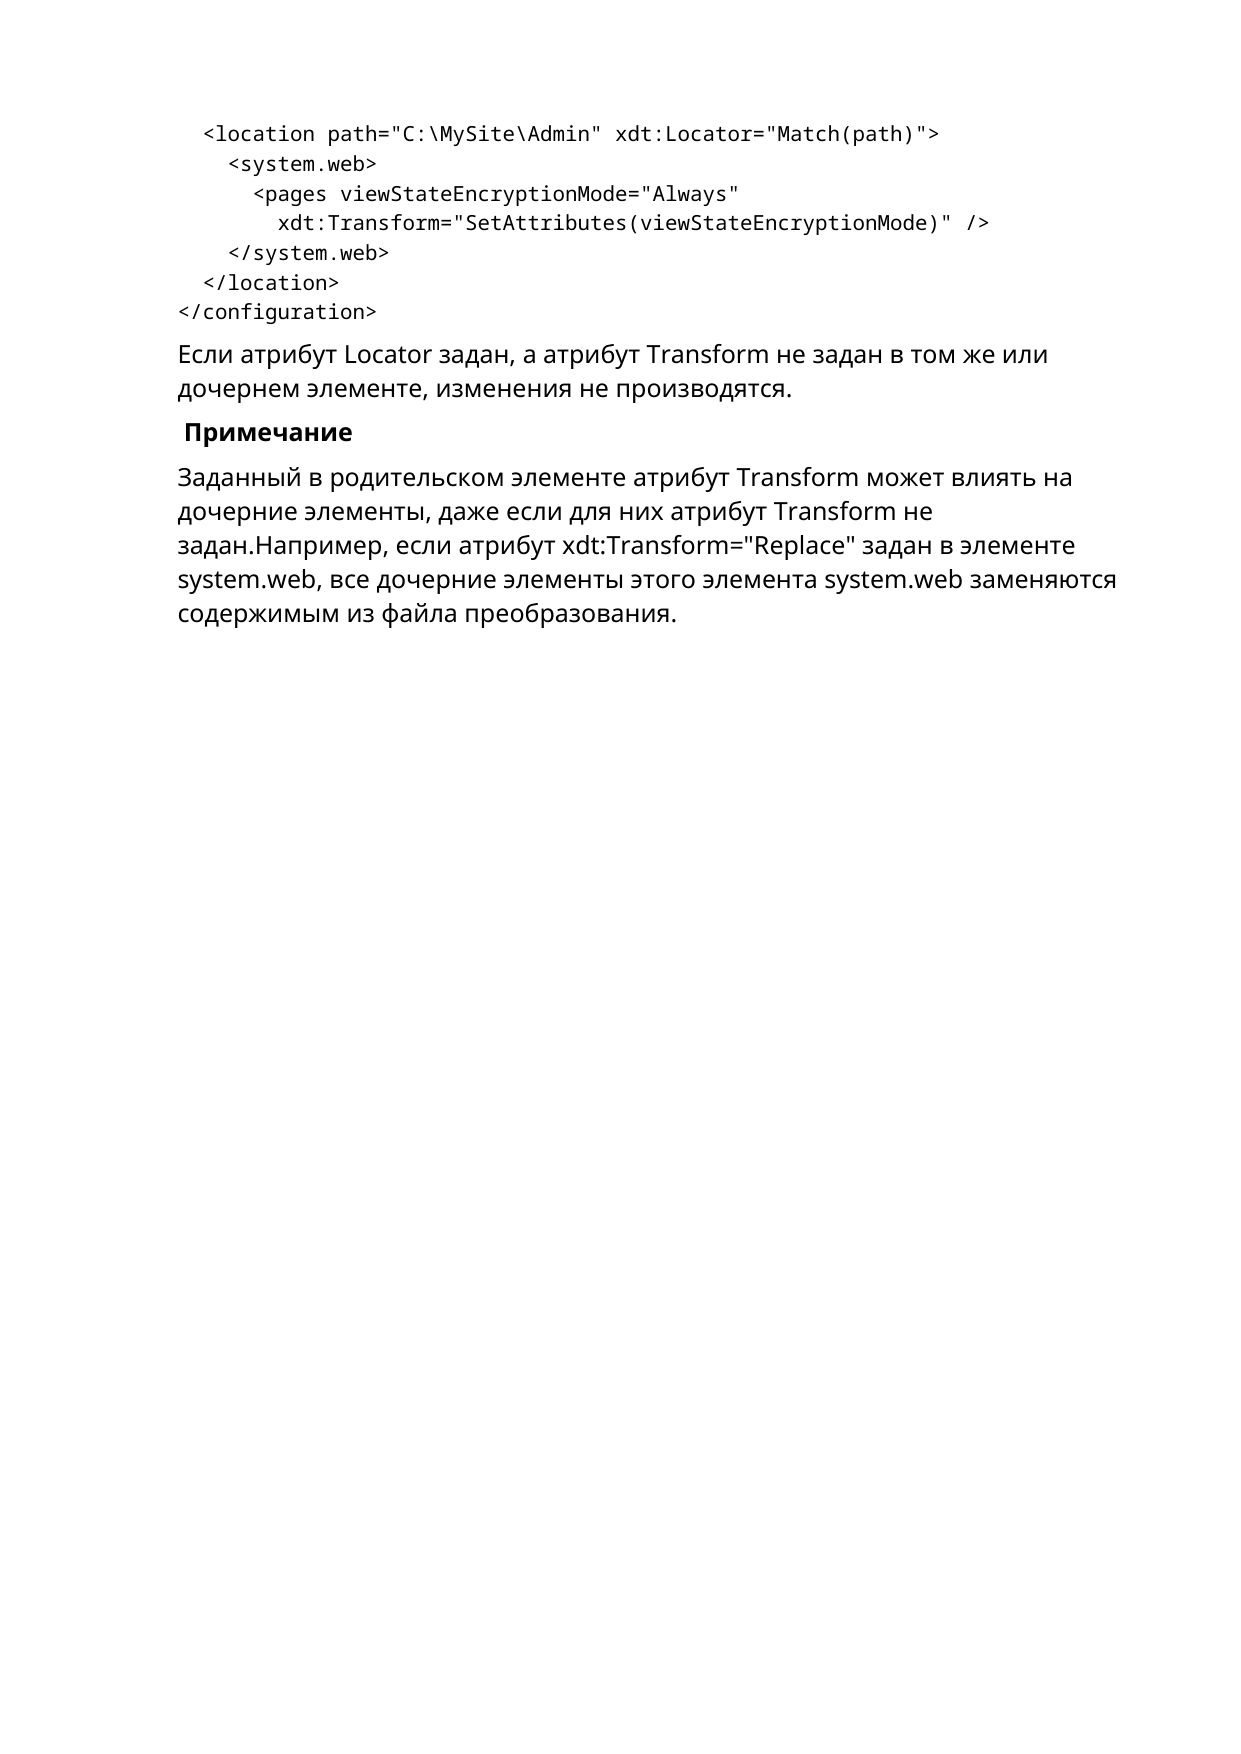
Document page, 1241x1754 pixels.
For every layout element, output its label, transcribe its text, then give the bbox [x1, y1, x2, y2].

title Примечание [177, 415, 1152, 449]
text <system.web> [177, 148, 1152, 177]
text Если атрибут Locator задан, а атрибут Transform не задан в том же или дочернем элементе, изменения не производятся. [177, 336, 1152, 404]
text </configuration> [177, 296, 1152, 326]
text </location> [177, 267, 1152, 296]
text <pages viewStateEncryptionMode="Always" [177, 177, 1152, 207]
text Заданный в родительском элементе атрибут Transform может влиять на дочерние элементы, даже если для них атрибут Transform не задан.Например, если атрибут xdt:Transform="Replace" задан в элементе system.web, все дочерние элементы этого элемента system.web заменяются содержимым из файла преобразования. [177, 459, 1152, 630]
text <location path="C:\MySite\Admin" xdt:Locator="Match(path)"> [177, 118, 1152, 148]
text </system.web> [177, 237, 1152, 267]
text xdt:Transform="SetAttributes(viewStateEncryptionMode)" /> [177, 207, 1152, 237]
